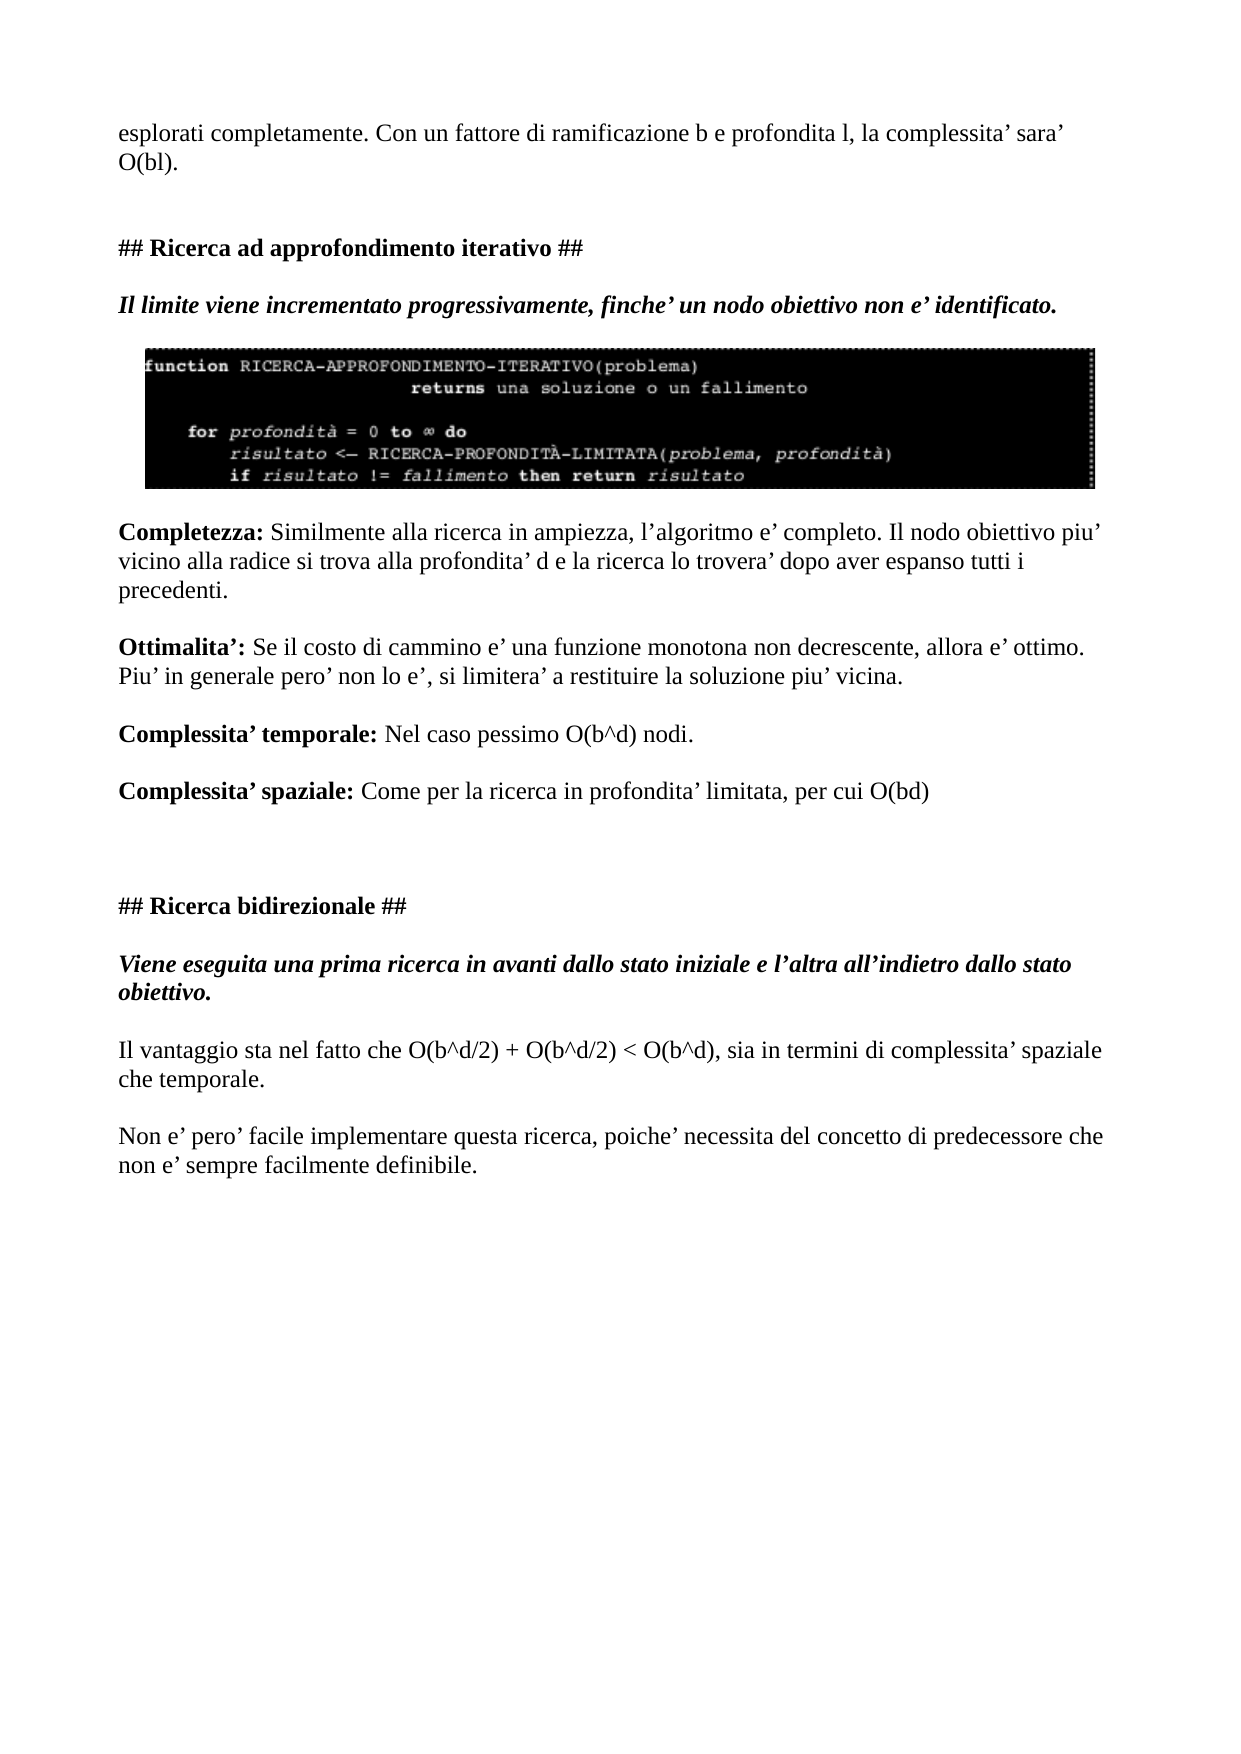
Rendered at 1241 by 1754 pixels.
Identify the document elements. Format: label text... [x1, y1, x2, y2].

text Completezza: Similmente alla ricerca in ampiezza, l’algoritmo e’ completo. Il nodo obiettivo piu’ vicino alla radice si trova alla profondita’ d e la ricerca lo trovera’ dopo aver espanso tutti i precedenti. [118, 517, 1122, 604]
picture [145, 348, 1096, 489]
text Non e’ pero’ facile implementare questa ricerca, poiche’ necessita del concetto di predecessore che non e’ sempre facilmente definibile. [118, 1121, 1122, 1179]
text Complessita’ spaziale: Come per la ricerca in profondita’ limitata, per cui O(bd) [118, 776, 1122, 805]
text Complessita’ temporale: Nel caso pessimo O(b^d) nodi. [118, 719, 1122, 747]
text Il limite viene incrementato progressivamente, finche’ un nodo obiettivo non e’ identificato. [118, 291, 1122, 319]
text ## Ricerca ad approfondimento iterativo ## [118, 233, 1122, 262]
text Il vantaggio sta nel fatto che O(b^d/2) + O(b^d/2) < O(b^d), sia in termini di complessita’ spaziale che temporale. [118, 1035, 1122, 1092]
text Ottimalita’: Se il costo di cammino e’ una funzione monotona non decrescente, allora e’ ottimo. Piu’ in generale pero’ non lo e’, si limitera’ a restituire la soluzione piu’ vicina. [118, 632, 1122, 690]
text esplorati completamente. Con un fattore di ramificazione b e profondita l, la complessita’ sara’ O(bl). [118, 118, 1122, 176]
text Viene eseguita una prima ricerca in avanti dallo stato iniziale e l’altra all’indietro dallo stato obiettivo. [118, 949, 1122, 1006]
text ## Ricerca bidirezionale ## [118, 891, 1122, 920]
